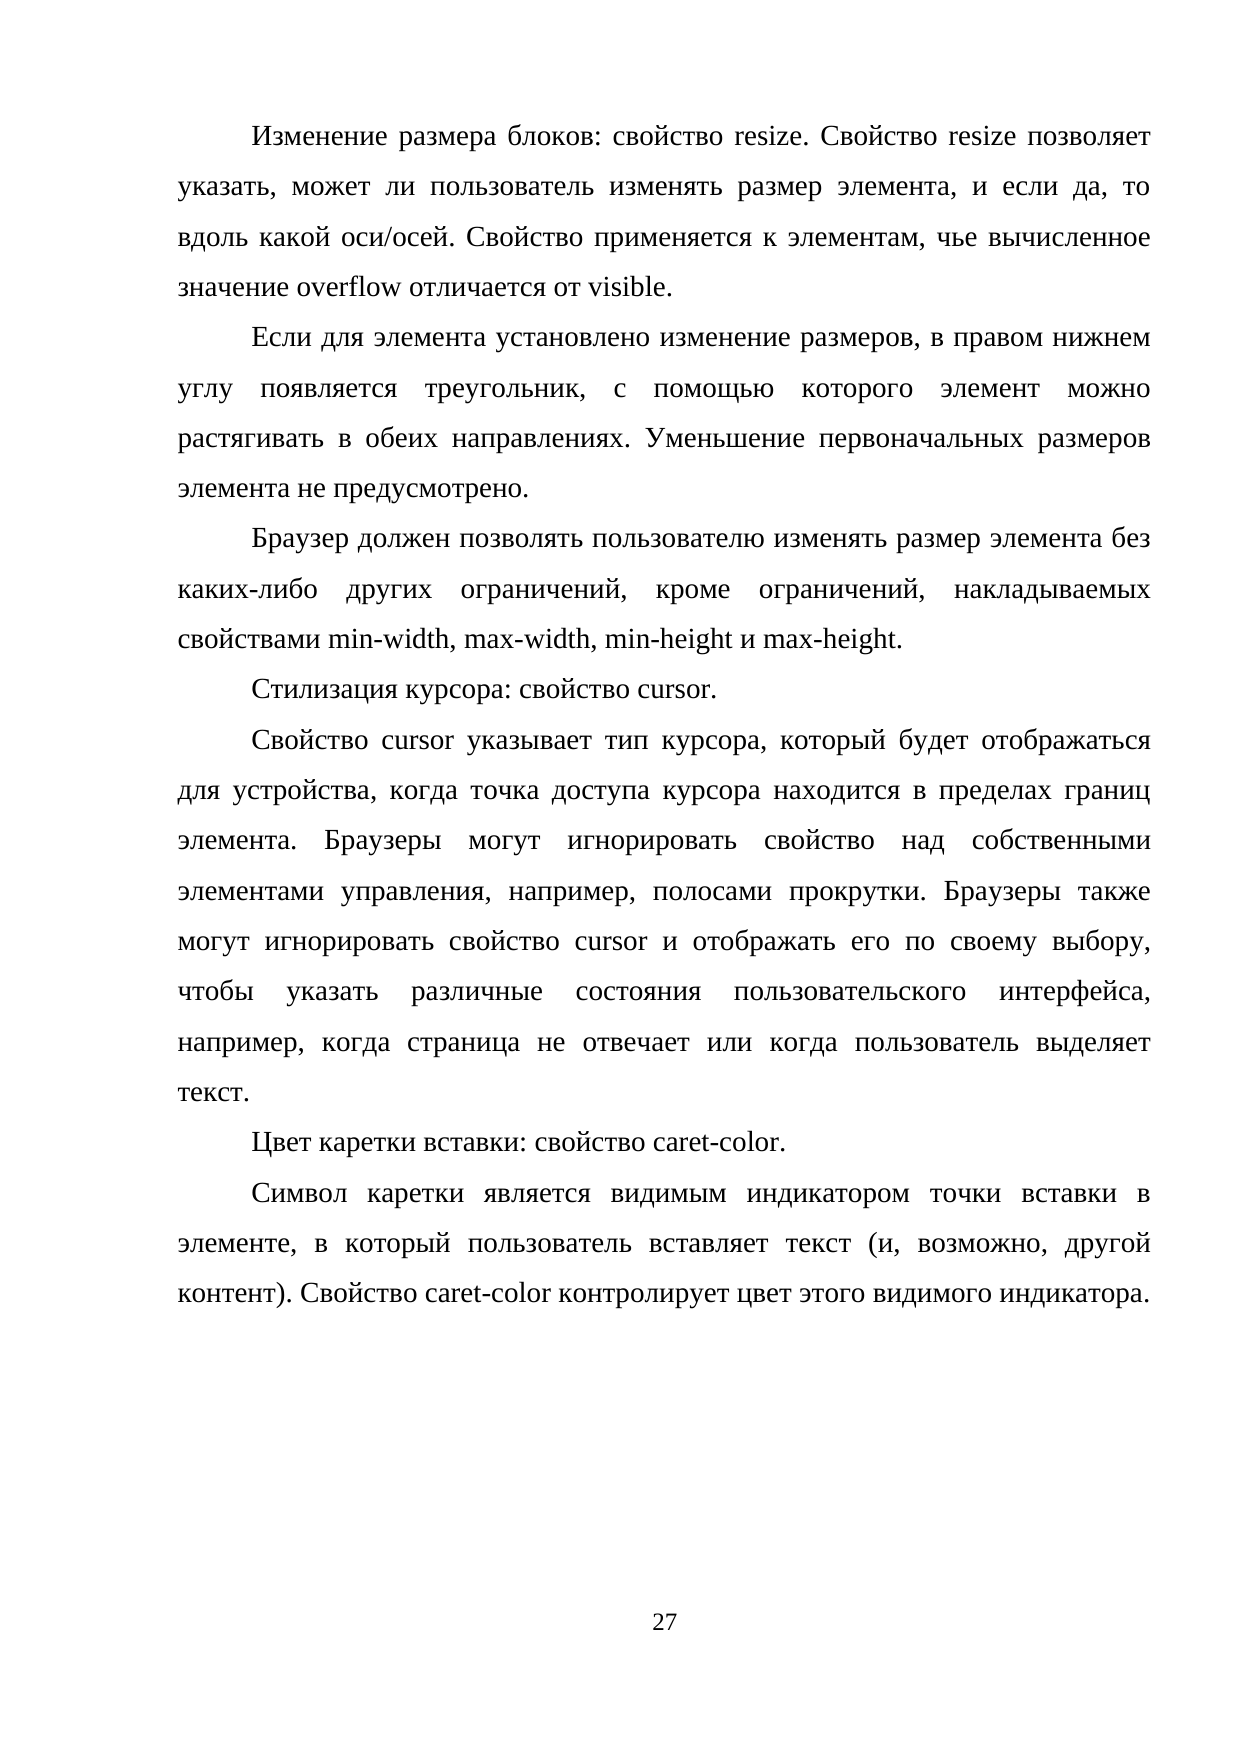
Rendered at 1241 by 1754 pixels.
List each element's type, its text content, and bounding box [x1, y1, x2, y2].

text Браузер должен позволять пользователю изменять размер элемента без каких-либо других ограничений, кроме ограничений, накладываемых свойствами min-width, max-width, min-height и max-height. [177, 521, 1152, 655]
text Изменение размера блоков: свойство resize. Свойство resize позволяет указать, может ли пользователь изменять размер элемента, и если да, то вдоль какой оси/осей. Свойство применяется к элементам, чье вычисленное значение overflow отличается от visible. [177, 118, 1152, 303]
text Стилизация курсора: свойство cursor. [177, 672, 1152, 705]
text Свойство cursor указывает тип курсора, который будет отображаться для устройства, когда точка доступа курсора находится в пределах границ элемента. Браузеры могут игнорировать свойство над собственными элементами управления, например, полосами прокрутки. Браузеры также могут игнорировать свойство cursor и отображать его по своему выбору, чтобы указать различные состояния пользовательского интерфейса, например, когда страница не отвечает или когда пользователь выделяет текст. [177, 722, 1152, 1108]
text Если для элемента установлено изменение размеров, в правом нижнем углу появляется треугольник, с помощью которого элемент можно растягивать в обеих направлениях. Уменьшение первоначальных размеров элемента не предусмотрено. [177, 319, 1152, 504]
text Цвет каретки вставки: свойство caret-color. [177, 1124, 1152, 1158]
text Символ каретки является видимым индикатором точки вставки в элементе, в который пользователь вставляет текст (и, возможно, другой контент). Свойство caret-color контролирует цвет этого видимого индикатора. [177, 1175, 1152, 1309]
